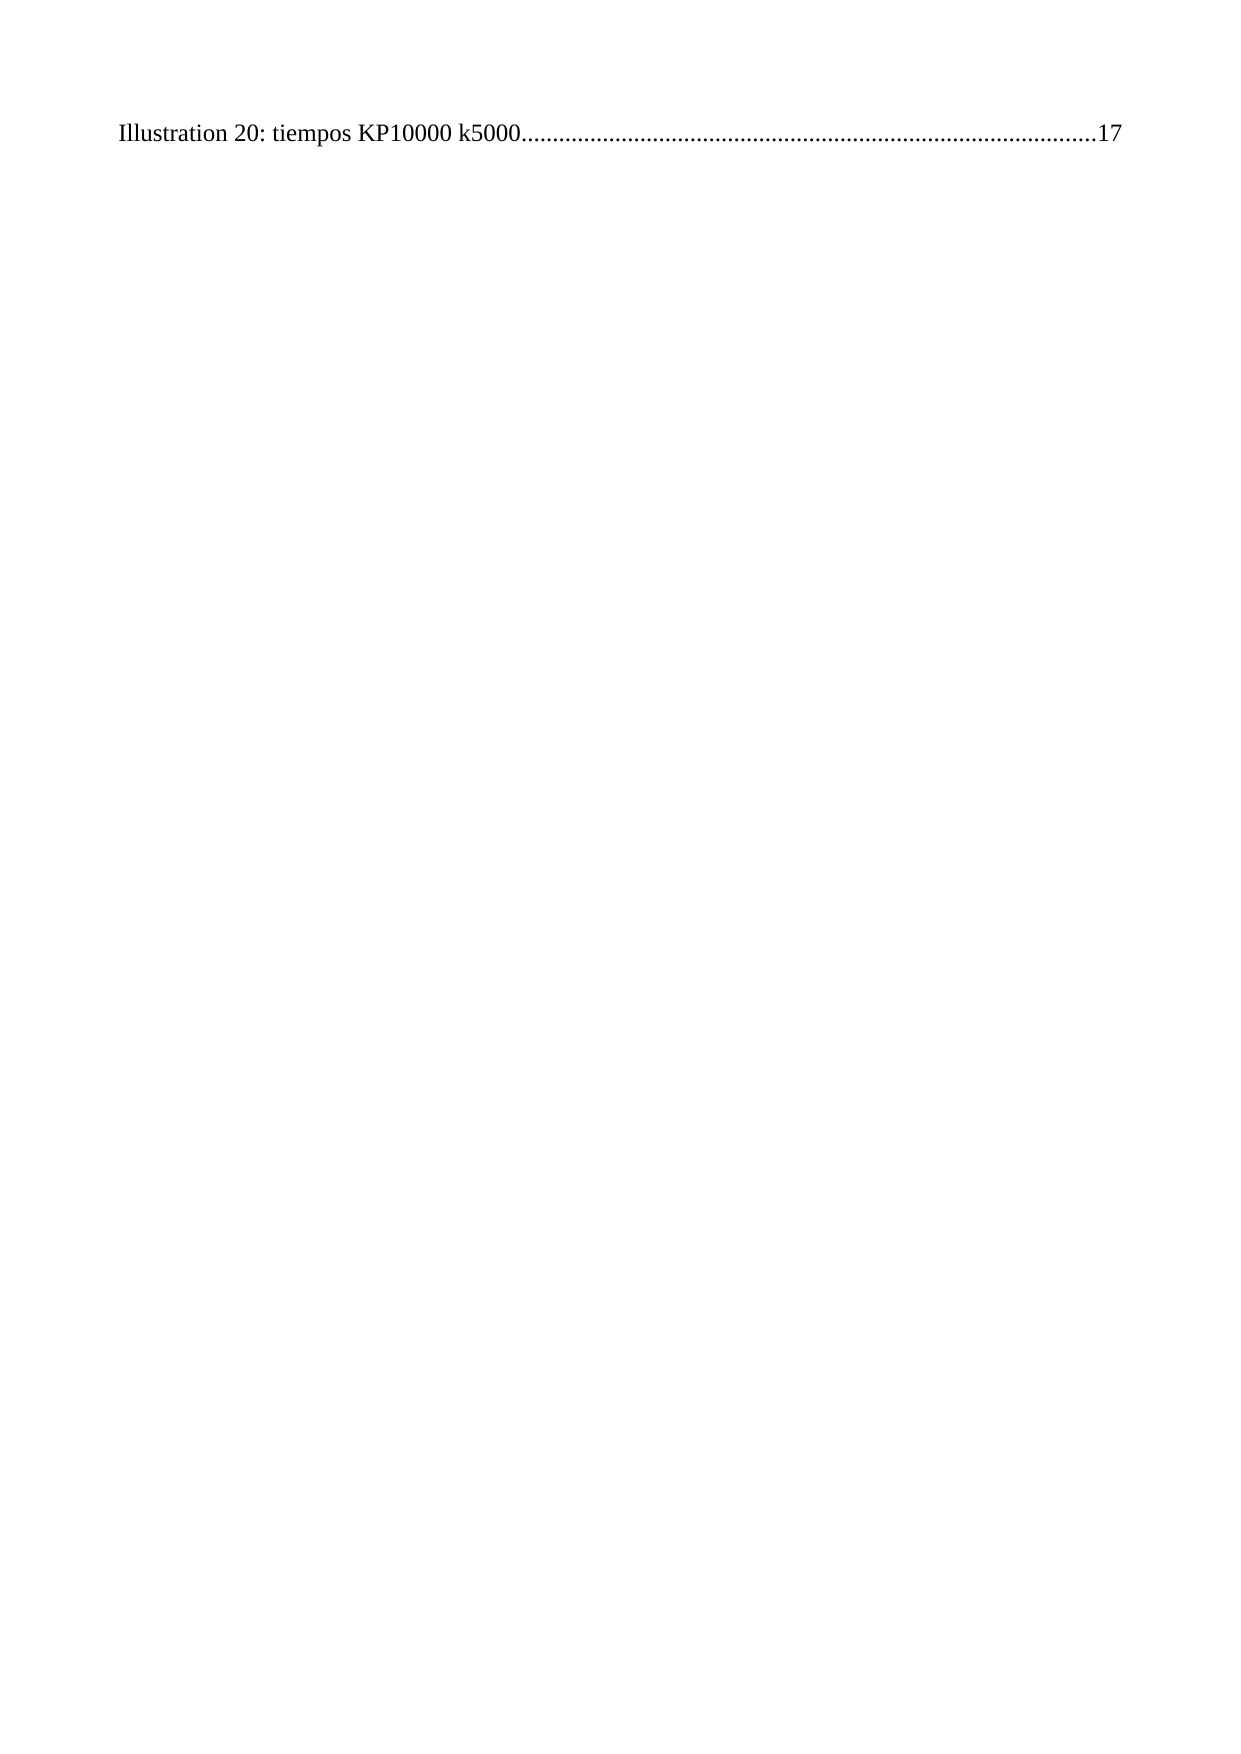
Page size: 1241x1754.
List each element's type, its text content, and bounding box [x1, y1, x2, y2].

text Illustration 20: tiempos KP10000 k5000 17 [118, 118, 1122, 147]
